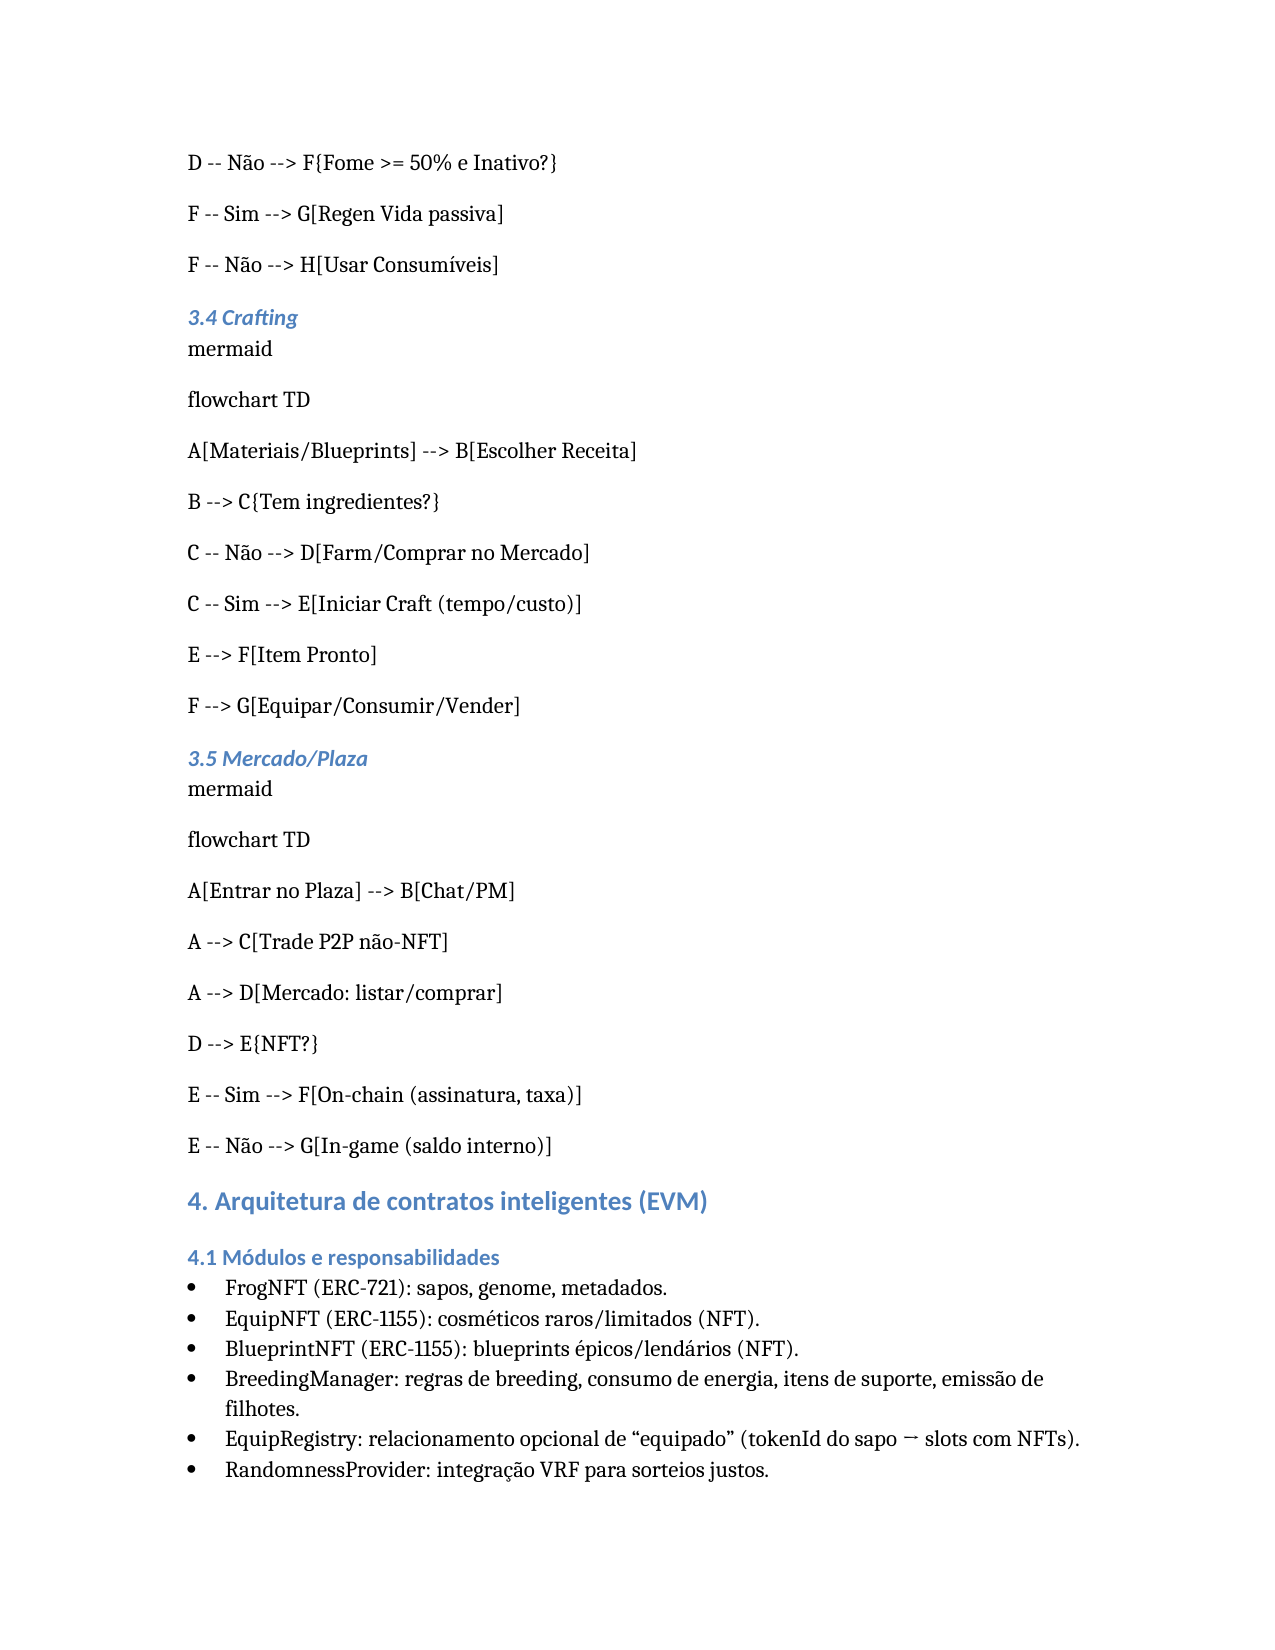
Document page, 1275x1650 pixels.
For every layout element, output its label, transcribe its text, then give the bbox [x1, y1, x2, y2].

text A --> C[Trade P2P não-NFT] [187, 929, 1087, 955]
text mermaid [187, 776, 1087, 802]
list RandomnessProvider: integração VRF para sorteios justos. [187, 1456, 1087, 1483]
text C -- Não --> D[Farm/Comprar no Mercado] [187, 539, 1087, 566]
list BreedingManager: regras de breeding, consumo de energia, itens de suporte, emissão de filhotes. [187, 1366, 1087, 1422]
text F --> G[Equipar/Consumir/Vender] [187, 693, 1087, 719]
subtitle 4. Arquitetura de contratos inteligentes (EVM) [187, 1184, 1087, 1217]
text flowchart TD [187, 386, 1087, 413]
text F -- Não --> H[Usar Consumíveis] [187, 252, 1087, 278]
text F -- Sim --> G[Regen Vida passiva] [187, 201, 1087, 227]
text E -- Não --> G[In-game (saldo interno)] [187, 1133, 1087, 1159]
list BlueprintNFT (ERC-1155): blueprints épicos/lendários (NFT). [187, 1336, 1087, 1362]
list EquipRegistry: relacionamento opcional de “equipado” (tokenId do sapo → slots com NFTs). [187, 1426, 1087, 1452]
text A[Materiais/Blueprints] --> B[Escolher Receita] [187, 437, 1087, 464]
text D -- Não --> F{Fome >= 50% e Inativo?} [187, 150, 1087, 176]
subtitle 3.5 Mercado/Plaza [187, 744, 1087, 772]
text flowchart TD [187, 827, 1087, 853]
subtitle 4.1 Módulos e responsabilidades [187, 1243, 1087, 1271]
text mermaid [187, 335, 1087, 362]
list EquipNFT (ERC-1155): cosméticos raros/limitados (NFT). [187, 1305, 1087, 1332]
text E --> F[Item Pronto] [187, 642, 1087, 668]
text E -- Sim --> F[On-chain (assinatura, taxa)] [187, 1082, 1087, 1108]
text A --> D[Mercado: listar/comprar] [187, 980, 1087, 1006]
text C -- Sim --> E[Iniciar Craft (tempo/custo)] [187, 591, 1087, 617]
text B --> C{Tem ingredientes?} [187, 488, 1087, 515]
list FrogNFT (ERC-721): sapos, genome, metadados. [187, 1275, 1087, 1301]
text D --> E{NFT?} [187, 1031, 1087, 1057]
text A[Entrar no Plaza] --> B[Chat/PM] [187, 878, 1087, 904]
subtitle 3.4 Crafting [187, 303, 1087, 331]
